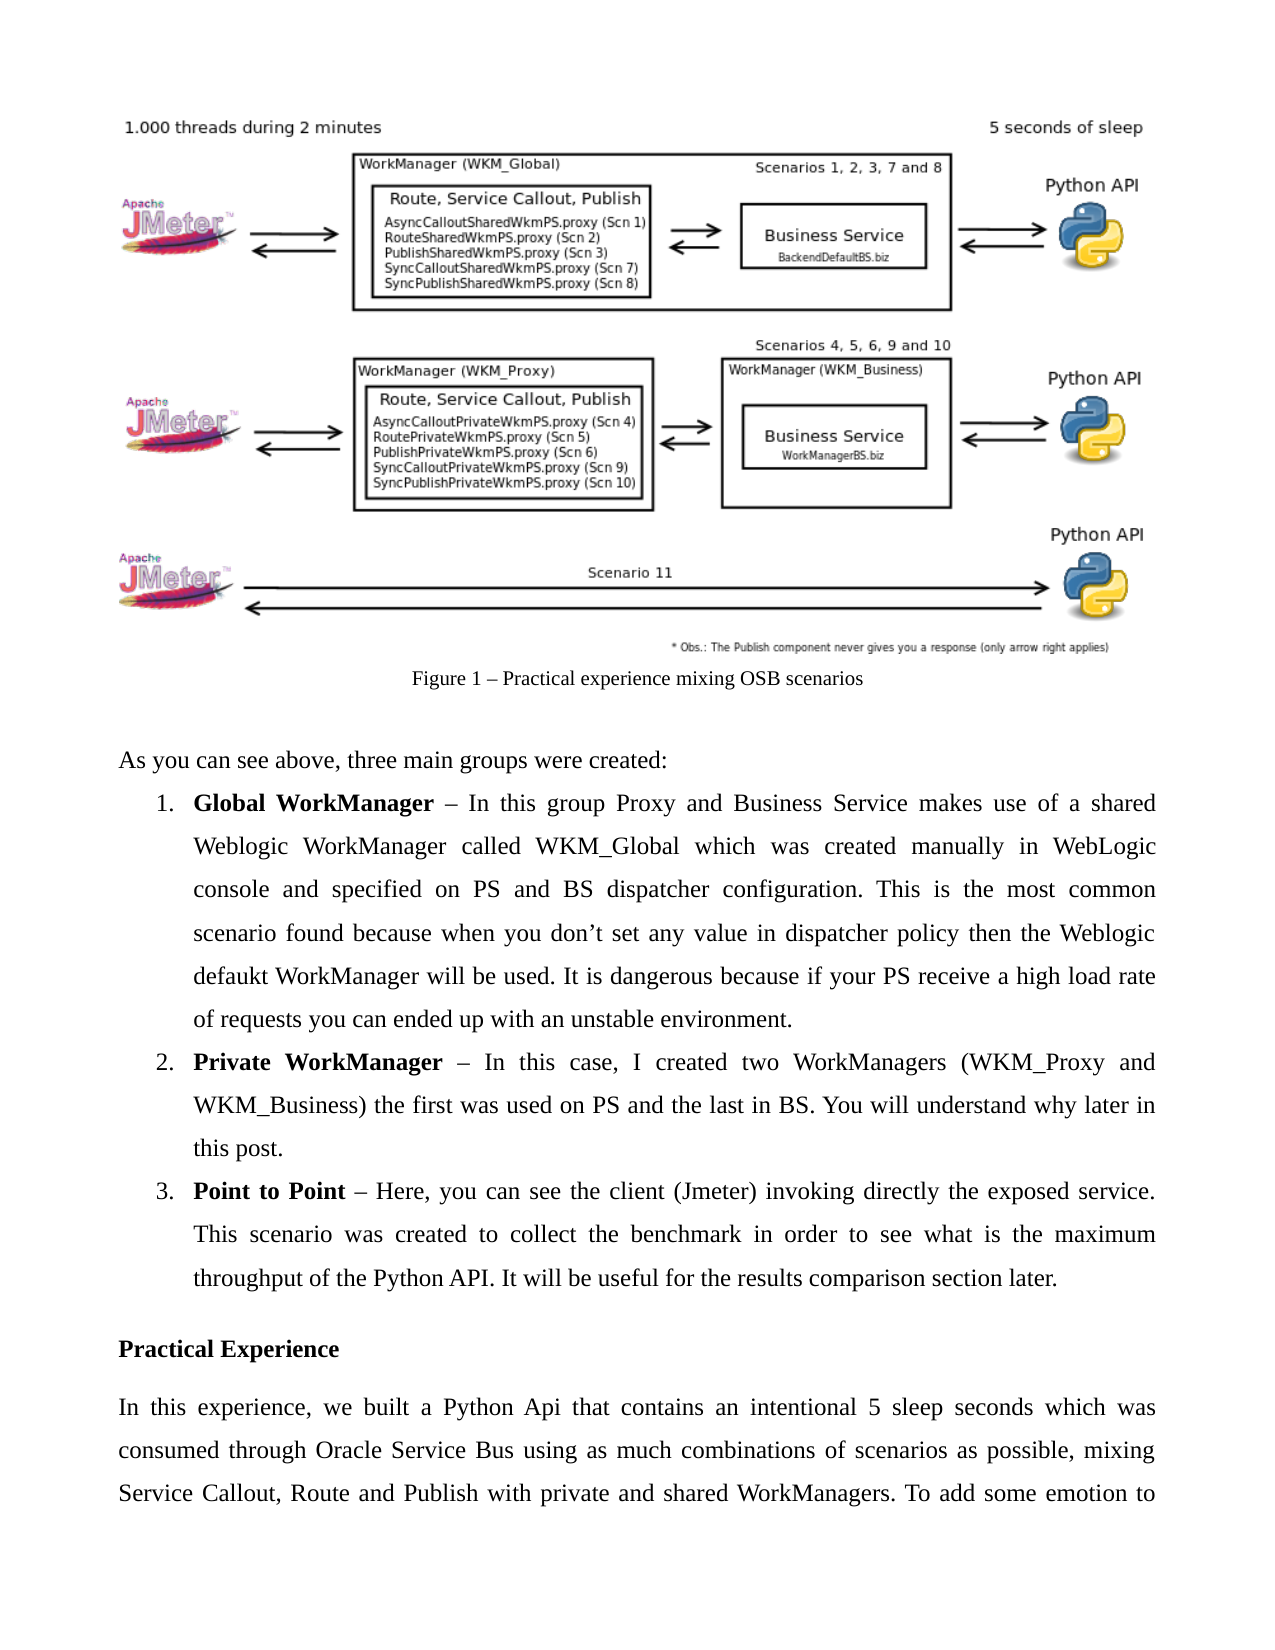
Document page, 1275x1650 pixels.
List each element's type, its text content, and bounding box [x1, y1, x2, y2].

picture [118, 118, 1157, 654]
text Practical Experience [118, 1334, 1157, 1363]
list Global WorkManager – In this group Proxy and Business Service makes use of a shared Weblogic WorkManager called WKM_Global which was created manually in WebLogic console and specified on PS and BS dispatcher configuration. This is the most common scenario found because when you don’t set any value in dispatcher policy then the Weblogic defaukt WorkManager will be used. It is dangerous because if your PS receive a high load rate of requests you can ended up with an unstable environment. [156, 788, 1157, 1033]
list Point to Point – Here, you can see the client (Jmeter) invoking directly the exposed service. This scenario was created to collect the benchmark in order to see what is the maximum throughput of the Python API. It will be useful for the results comparison section later. [156, 1176, 1157, 1291]
list Private WorkManager – In this case, I created two WorkManagers (WKM_Proxy and WKM_Business) the first was used on PS and the last in BS. You will understand why later in this post. [156, 1047, 1157, 1162]
text Figure 1 – Practical experience mixing OSB scenarios [118, 654, 1157, 690]
text In this experience, we built a Python Api that contains an intentional 5 sleep seconds which was consumed through Oracle Service Bus using as much combinations of scenarios as possible, mixing Service Callout, Route and Publish with private and shared WorkManagers. To add some emotion to [118, 1392, 1157, 1507]
text As you can see above, three main groups were created: [118, 745, 1157, 774]
